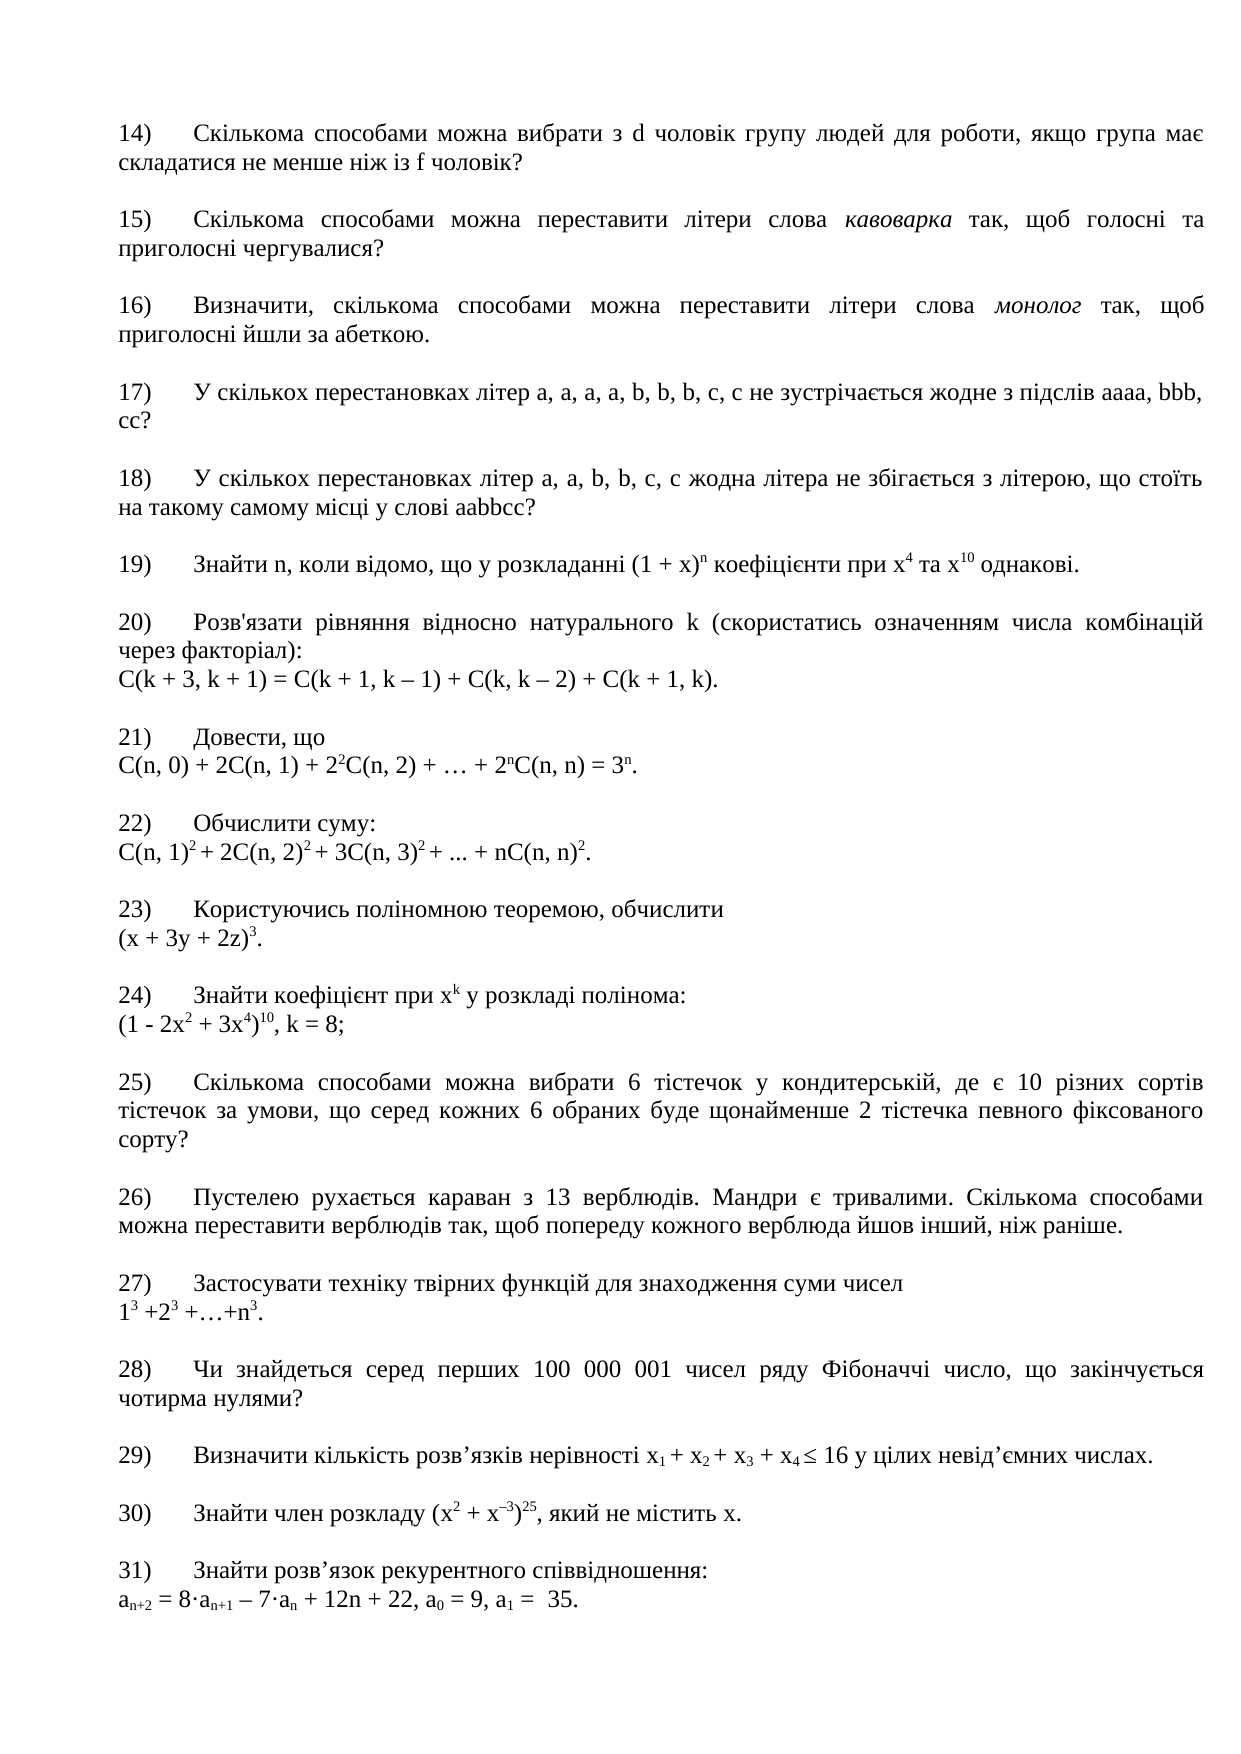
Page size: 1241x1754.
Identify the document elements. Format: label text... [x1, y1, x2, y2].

list Користуючись поліномною теоремою, обчислити [118, 894, 1205, 923]
list 13 +23 +…+n3. [118, 1297, 1205, 1326]
list (1 - 2x2 + 3x4)10, k = 8; [118, 1009, 1205, 1038]
list Розв'язати рівняння відносно натурального k (скористатись означенням числа комбінацій через факторіал): [118, 607, 1205, 664]
list C(n, 0) + 2C(n, 1) + 22C(n, 2) + … + 2nC(n, n) = 3n. [118, 751, 1205, 779]
list Скількома способами можна переставити літери слова кавоварка так, щоб голосні та приголосні чергувалися? [118, 204, 1205, 262]
list Пустелею рухається караван з 13 верблюдів. Мандри є тривалими. Скількома способами можна переставити верблюдів так, щоб попереду кожного верблюда йшов інший, ніж раніше. [118, 1182, 1205, 1239]
list C(k + 3, k + 1) = C(k + 1, k – 1) + C(k, k – 2) + C(k + 1, k). [118, 664, 1205, 693]
list (x + 3y + 2z)3. [118, 923, 1205, 952]
list Довести, що [118, 722, 1205, 751]
list Скількома способами можна вибрати 6 тістечок у кондитерській, де є 10 різних сортів тістечок за умови, що серед кожних 6 обраних буде щонайменше 2 тістечка певного фіксованого сорту? [118, 1067, 1205, 1153]
list Визначити кількість розв’язків нерівності x1 + x2 + x3 + x4 ≤ 16 у цілих невід’ємних числах. [118, 1441, 1205, 1469]
list C(n, 1)2 + 2C(n, 2)2 + 3C(n, 3)2 + ... + nC(n, n)2. [118, 837, 1205, 866]
list Застосувати техніку твірних функцій для знаходження суми чисел [118, 1268, 1205, 1297]
list Чи знайдеться серед перших 100 000 001 чисел ряду Фібоначчі число, що закінчується чотирма нулями? [118, 1354, 1205, 1412]
list Знайти коефіцієнт при xk у розкладі полінома: [118, 981, 1205, 1009]
list Знайти n, коли відомо, що у розкладанні (1 + x)n коефіцієнти при x4 та x10 однакові. [118, 549, 1205, 578]
list У скількох перестановках літер a, a, b, b, c, c жодна літера не збігається з літерою, що стоїть на такому самому місці у слові aabbcc? [118, 463, 1205, 521]
list Скількома способами можна вибрати з d чоловік групу людей для роботи, якщо група має складатися не менше ніж із f чоловік? [118, 118, 1205, 176]
list Знайти член розкладу (x2 + x–3)25, який не містить x. [118, 1498, 1205, 1527]
list Знайти розв’язок рекурентного співвідношення: [118, 1556, 1205, 1584]
list Обчислити суму: [118, 808, 1205, 837]
list Визначити, скількома способами можна переставити літери слова монолог так, щоб приголосні йшли за абеткою. [118, 291, 1205, 348]
list У скількох перестановках літер a, a, a, a, b, b, b, c, c не зустрічається жодне з підслів aaaa, bbb, cc? [118, 377, 1205, 434]
list an+2 = 8·an+1 – 7·an + 12n + 22, a0 = 9, a1 = 35. [118, 1584, 1205, 1613]
